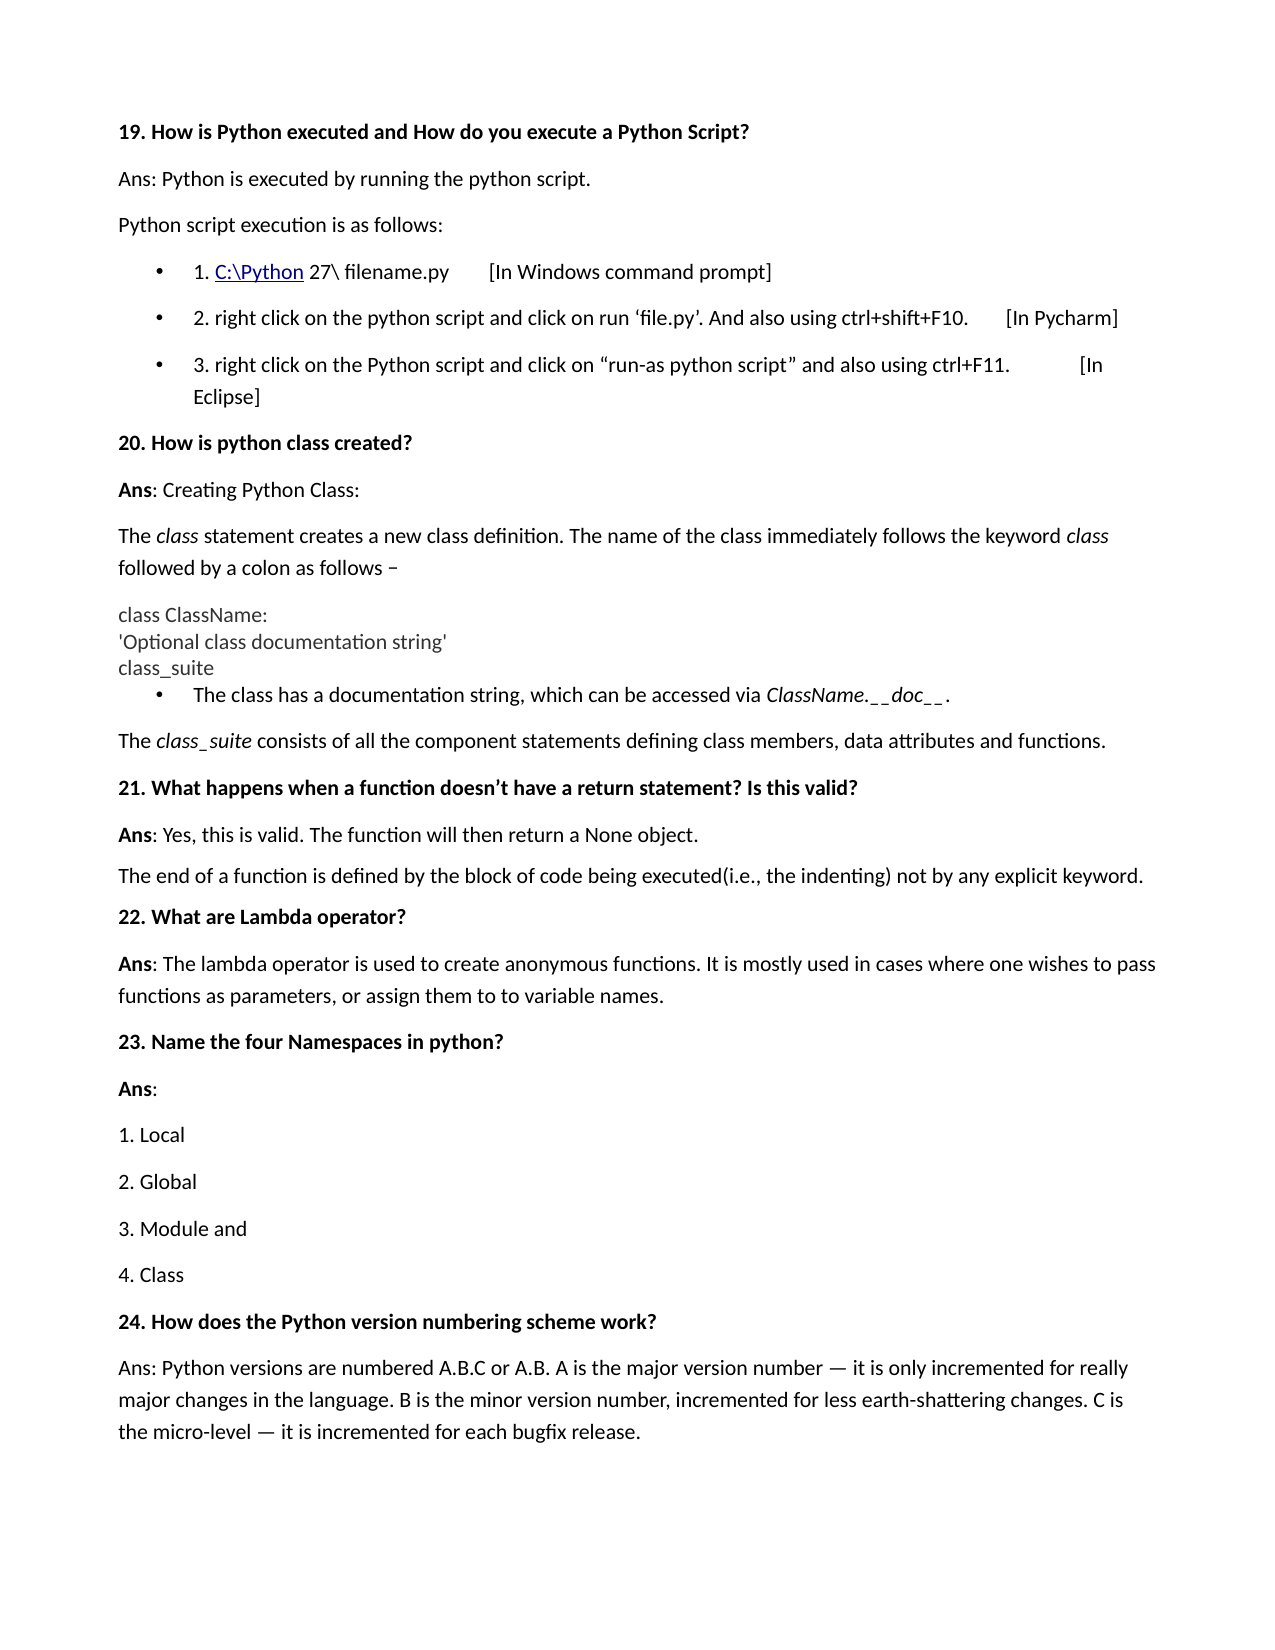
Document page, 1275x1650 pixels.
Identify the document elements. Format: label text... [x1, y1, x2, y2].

text Ans: Yes, this is valid. The function will then return a None object. [118, 821, 1157, 847]
text 3. Module and [118, 1215, 1157, 1241]
text Ans: Creating Python Class: [118, 476, 1157, 503]
text 4. Class [118, 1261, 1157, 1288]
text Ans: The lambda operator is used to create anonymous functions. It is mostly used in cases where one wishes to pass functions as parameters, or assign them to to variable names. [118, 950, 1157, 1008]
text The class_suite consists of all the component statements defining class members, data attributes and functions. [118, 728, 1157, 754]
text Ans: Python is executed by running the python script. [118, 165, 1157, 191]
text The class statement creates a new class definition. The name of the class immediately follows the keyword class followed by a colon as follows − [118, 523, 1157, 581]
list 1. C:\Python 27\ filename.py [In Windows command prompt] [156, 258, 1157, 284]
text The end of a function is defined by the block of code being executed(i.e., the indenting) not by any explicit keyword. [118, 862, 1157, 889]
text 19. How is Python executed and How do you execute a Python Script? [118, 118, 1157, 145]
text 1. Local [118, 1122, 1157, 1148]
text Ans: Python versions are numbered A.B.C or A.B. A is the major version number — it is only incremented for really major changes in the language. B is the minor version number, incremented for less earth-shattering changes. C is the micro-level — it is incremented for each bugfix release. [118, 1354, 1157, 1445]
text 23. Name the four Namespaces in python? [118, 1028, 1157, 1055]
text Ans: [118, 1075, 1157, 1102]
text 2. Global [118, 1168, 1157, 1195]
text 22. What are Lambda operator? [118, 903, 1157, 930]
text class ClassName: [118, 601, 1157, 628]
text Python script execution is as follows: [118, 211, 1157, 238]
list The class has a documentation string, which can be accessed via ClassName.__doc__. [156, 681, 1157, 708]
text class_suite [118, 654, 1157, 681]
text 21. What happens when a function doesn’t have a return statement? Is this valid? [118, 774, 1157, 801]
list 2. right click on the python script and click on run ‘file.py’. And also using ctrl+shift+F10. [In Pycharm] [156, 304, 1157, 331]
text 'Optional class documentation string' [118, 628, 1157, 654]
text 24. How does the Python version numbering scheme work? [118, 1308, 1157, 1334]
text 20. How is python class created? [118, 429, 1157, 456]
list 3. right click on the Python script and click on “run-as python script” and also using ctrl+F11. [In Eclipse] [156, 351, 1157, 409]
